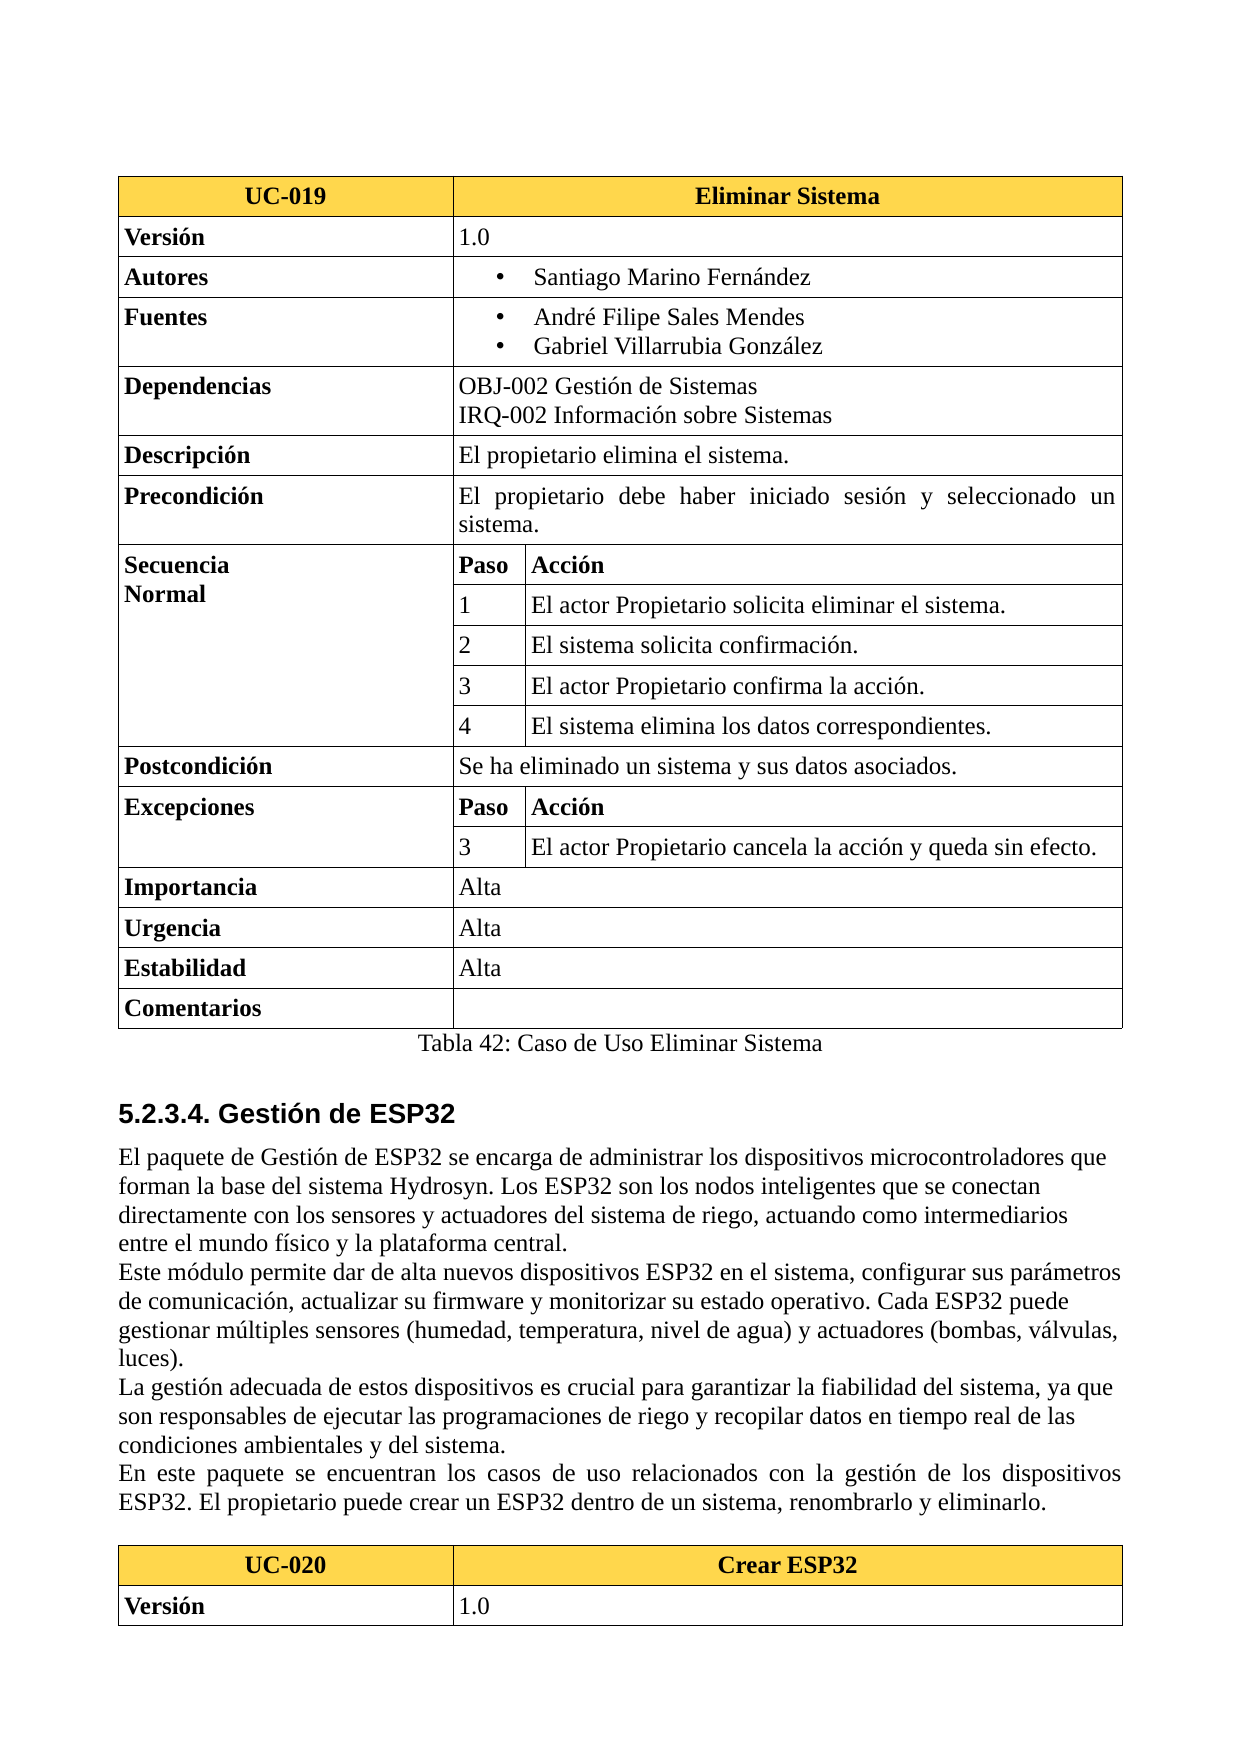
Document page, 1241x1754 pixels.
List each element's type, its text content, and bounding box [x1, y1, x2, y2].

table_cell 2 [454, 626, 525, 665]
table_cell Autores [119, 257, 453, 297]
table_cell Importancia [119, 868, 453, 907]
table_cell El actor Propietario confirma la acción. [526, 666, 1122, 705]
table_cell Acción [526, 787, 1122, 826]
subtitle 5.2.3.4. Gestión de ESP32 [118, 1098, 1122, 1130]
table_cell El sistema elimina los datos correspondientes. [526, 706, 1122, 746]
table_cell André Filipe Sales Mendes Gabriel Villarrubia González [454, 298, 1122, 366]
table_cell Paso [454, 545, 525, 584]
table_cell El propietario debe haber iniciado sesión y seleccionado un sistema. [454, 476, 1122, 544]
table_cell Postcondición [119, 747, 453, 786]
table_header Crear ESP32 [454, 1546, 1122, 1585]
table_cell Descripción [119, 436, 453, 475]
table_cell 3 [454, 827, 525, 867]
table_cell Versión [119, 1586, 453, 1625]
table_header Eliminar Sistema [454, 177, 1122, 216]
table_cell Alta [454, 908, 1122, 947]
table_header UC-019 [119, 177, 453, 216]
table_cell Secuencia Normal [119, 545, 453, 746]
text La gestión adecuada de estos dispositivos es crucial para garantizar la fiabilidad del sistema, ya que son responsables de ejecutar las programaciones de riego y recopilar datos en tiempo real de las condiciones ambientales y del sistema. [118, 1372, 1122, 1458]
table_cell Precondición [119, 476, 453, 544]
table_cell Versión [119, 217, 453, 256]
table_cell 1.0 [454, 1586, 1122, 1625]
text Tabla 42: Caso de Uso Eliminar Sistema [118, 1029, 1122, 1057]
table_cell El actor Propietario cancela la acción y queda sin efecto. [526, 827, 1122, 867]
text En este paquete se encuentran los casos de uso relacionados con la gestión de los dispositivos ESP32. El propietario puede crear un ESP32 dentro de un sistema, renombrarlo y eliminarlo. [118, 1458, 1122, 1516]
table_cell El propietario elimina el sistema. [454, 436, 1122, 475]
table_cell 1 [454, 585, 525, 625]
table_header UC-020 [119, 1546, 453, 1585]
table_cell Acción [526, 545, 1122, 584]
table_cell 3 [454, 666, 525, 705]
table_cell Paso [454, 787, 525, 826]
table_cell Urgencia [119, 908, 453, 947]
table_cell Fuentes [119, 298, 453, 366]
text Este módulo permite dar de alta nuevos dispositivos ESP32 en el sistema, configurar sus parámetros de comunicación, actualizar su firmware y monitorizar su estado operativo. Cada ESP32 puede gestionar múltiples sensores (humedad, temperatura, nivel de agua) y actuadores (bombas, válvulas, luces). [118, 1257, 1122, 1372]
table_cell Alta [454, 948, 1122, 987]
table_cell Comentarios [119, 989, 453, 1028]
table_cell El actor Propietario solicita eliminar el sistema. [526, 585, 1122, 625]
table_cell Santiago Marino Fernández [454, 257, 1122, 297]
text El paquete de Gestión de ESP32 se encarga de administrar los dispositivos microcontroladores que forman la base del sistema Hydrosyn. Los ESP32 son los nodos inteligentes que se conectan directamente con los sensores y actuadores del sistema de riego, actuando como intermediarios entre el mundo físico y la plataforma central. [118, 1142, 1122, 1257]
table_cell El sistema solicita confirmación. [526, 626, 1122, 665]
table_cell Alta [454, 868, 1122, 907]
table_cell [454, 989, 1122, 1028]
table_cell 1.0 [454, 217, 1122, 256]
table_cell Se ha eliminado un sistema y sus datos asociados. [454, 747, 1122, 786]
table_cell 4 [454, 706, 525, 746]
table_cell Estabilidad [119, 948, 453, 987]
table_cell OBJ-002 Gestión de Sistemas IRQ-002 Información sobre Sistemas [454, 367, 1122, 435]
table_cell Dependencias [119, 367, 453, 435]
table_cell Excepciones [119, 787, 453, 867]
